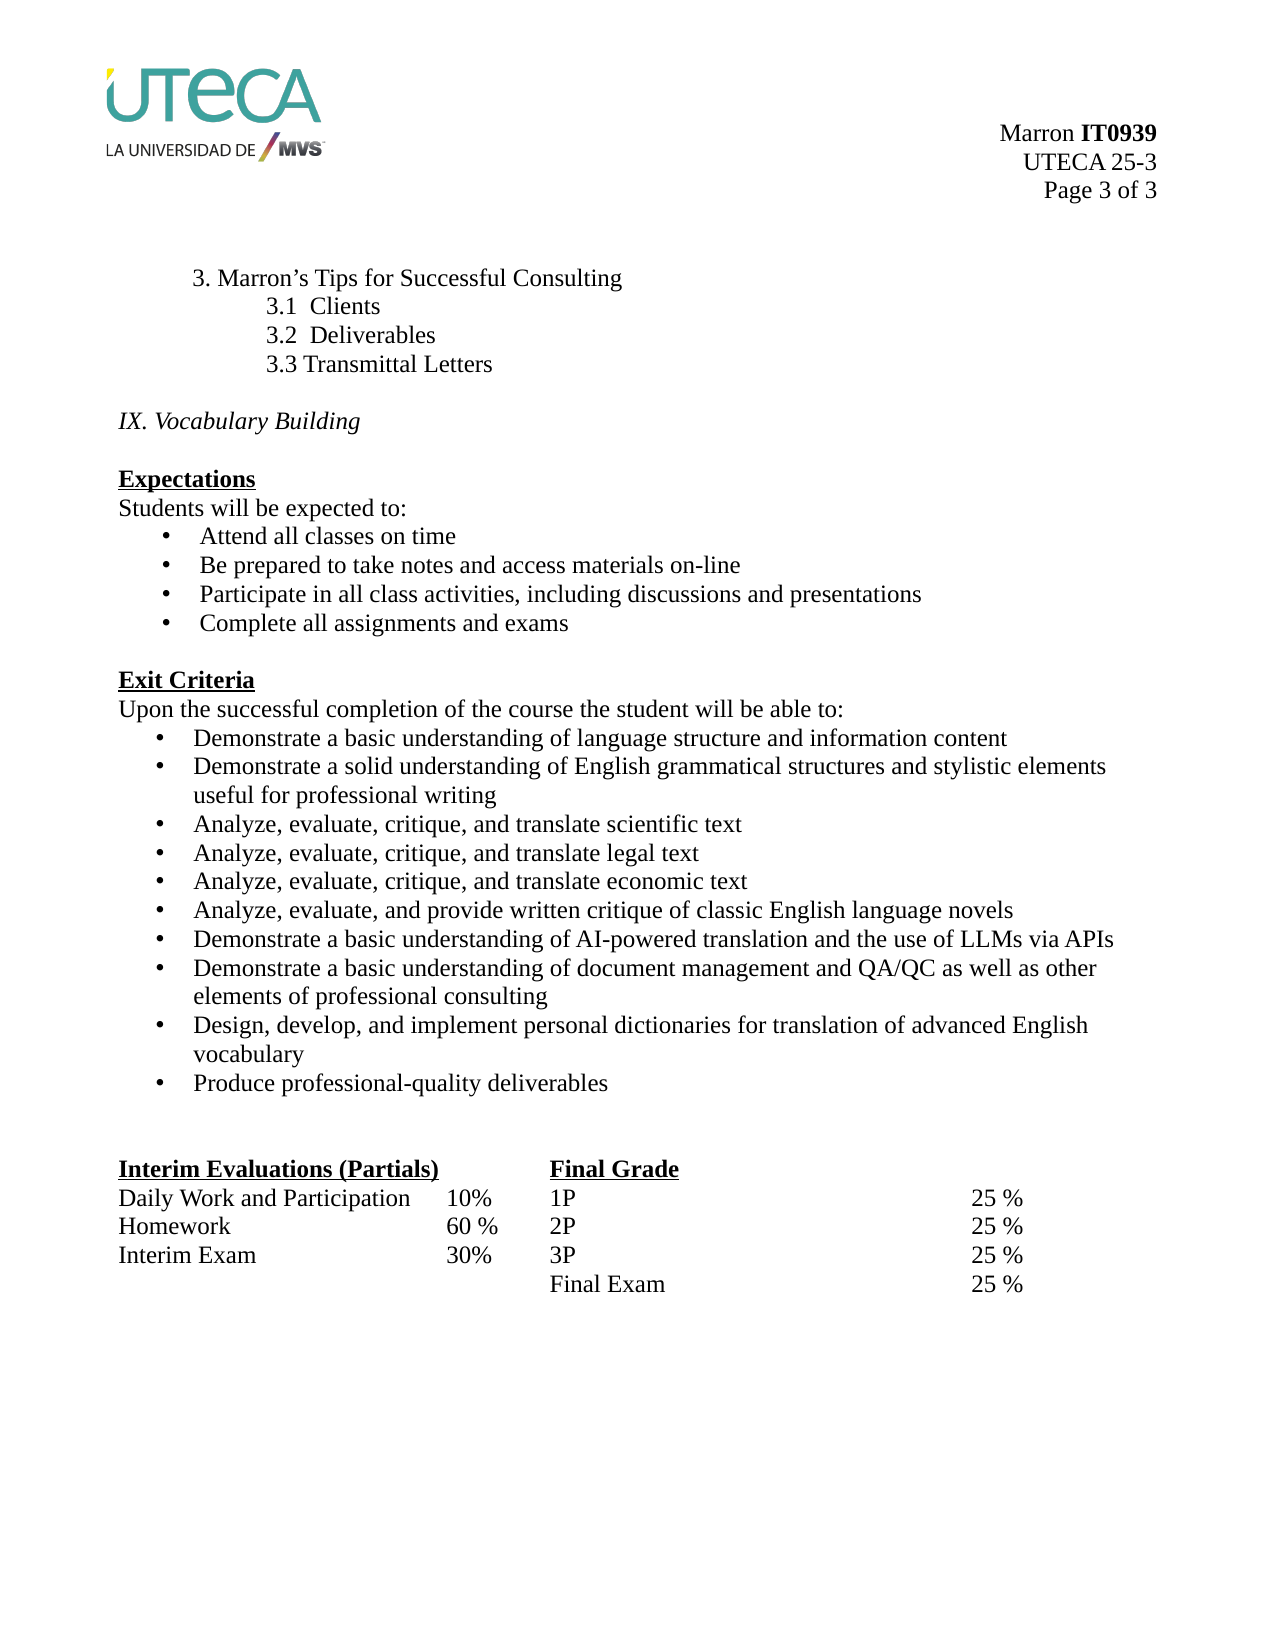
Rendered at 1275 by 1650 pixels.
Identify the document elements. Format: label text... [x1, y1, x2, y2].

table_header Final Grade [549, 1154, 971, 1183]
picture [104, 64, 328, 166]
table_cell Interim Exam [118, 1240, 446, 1269]
table_cell [512, 1240, 549, 1269]
text Upon the successful completion of the course the student will be able to: [118, 694, 1157, 723]
text Exit Criteria [118, 665, 1157, 694]
list Attend all classes on time [162, 521, 1157, 550]
text 3. Marron’s Tips for Successful Consulting [118, 263, 1157, 291]
list Analyze, evaluate, critique, and translate legal text [156, 838, 1157, 866]
list Demonstrate a basic understanding of document management and QA/QC as well as other elements of professional consulting [156, 953, 1157, 1010]
list Analyze, evaluate, critique, and translate scientific text [156, 809, 1157, 838]
text Students will be expected to: [118, 493, 1157, 521]
list Analyze, evaluate, critique, and translate economic text [156, 866, 1157, 895]
table_header [512, 1154, 549, 1183]
table_cell [512, 1211, 549, 1240]
table_cell [512, 1183, 549, 1211]
table_cell 30% [446, 1240, 512, 1269]
list Demonstrate a solid understanding of English grammatical structures and stylistic elements useful for professional writing [156, 751, 1157, 809]
table_cell 3P [549, 1240, 971, 1269]
list Produce professional-quality deliverables [156, 1068, 1157, 1096]
table_header Interim Evaluations (Partials) [118, 1154, 446, 1183]
text IX. Vocabulary Building [118, 406, 1157, 435]
table_cell [446, 1269, 512, 1298]
table_cell 25 % [971, 1211, 1027, 1240]
table_cell 25 % [971, 1269, 1027, 1298]
table_cell Daily Work and Participation [118, 1183, 446, 1211]
table_header [446, 1154, 512, 1183]
list Demonstrate a basic understanding of AI-powered translation and the use of LLMs via APIs [156, 924, 1157, 953]
table_cell Homework [118, 1211, 446, 1240]
table_cell [512, 1269, 549, 1298]
table_cell 25 % [971, 1240, 1027, 1269]
list Complete all assignments and exams [162, 608, 1157, 636]
table_cell 2P [549, 1211, 971, 1240]
list Demonstrate a basic understanding of language structure and information content [156, 723, 1157, 751]
table_cell 10% [446, 1183, 512, 1211]
text 3.1 Clients [118, 291, 1157, 320]
table_header [971, 1154, 1027, 1183]
text 3.2 Deliverables [118, 320, 1157, 349]
list Design, develop, and implement personal dictionaries for translation of advanced English vocabulary [156, 1010, 1157, 1068]
list Be prepared to take notes and access materials on-line [162, 550, 1157, 579]
text Expectations [118, 464, 1157, 493]
table_cell [118, 1269, 446, 1298]
table_cell 60 % [446, 1211, 512, 1240]
table_cell 25 % [971, 1183, 1027, 1211]
text 3.3 Transmittal Letters [118, 349, 1157, 378]
list Participate in all class activities, including discussions and presentations [162, 579, 1157, 608]
list Analyze, evaluate, and provide written critique of classic English language novels [156, 895, 1157, 924]
table_cell Final Exam [549, 1269, 971, 1298]
table_cell 1P [549, 1183, 971, 1211]
